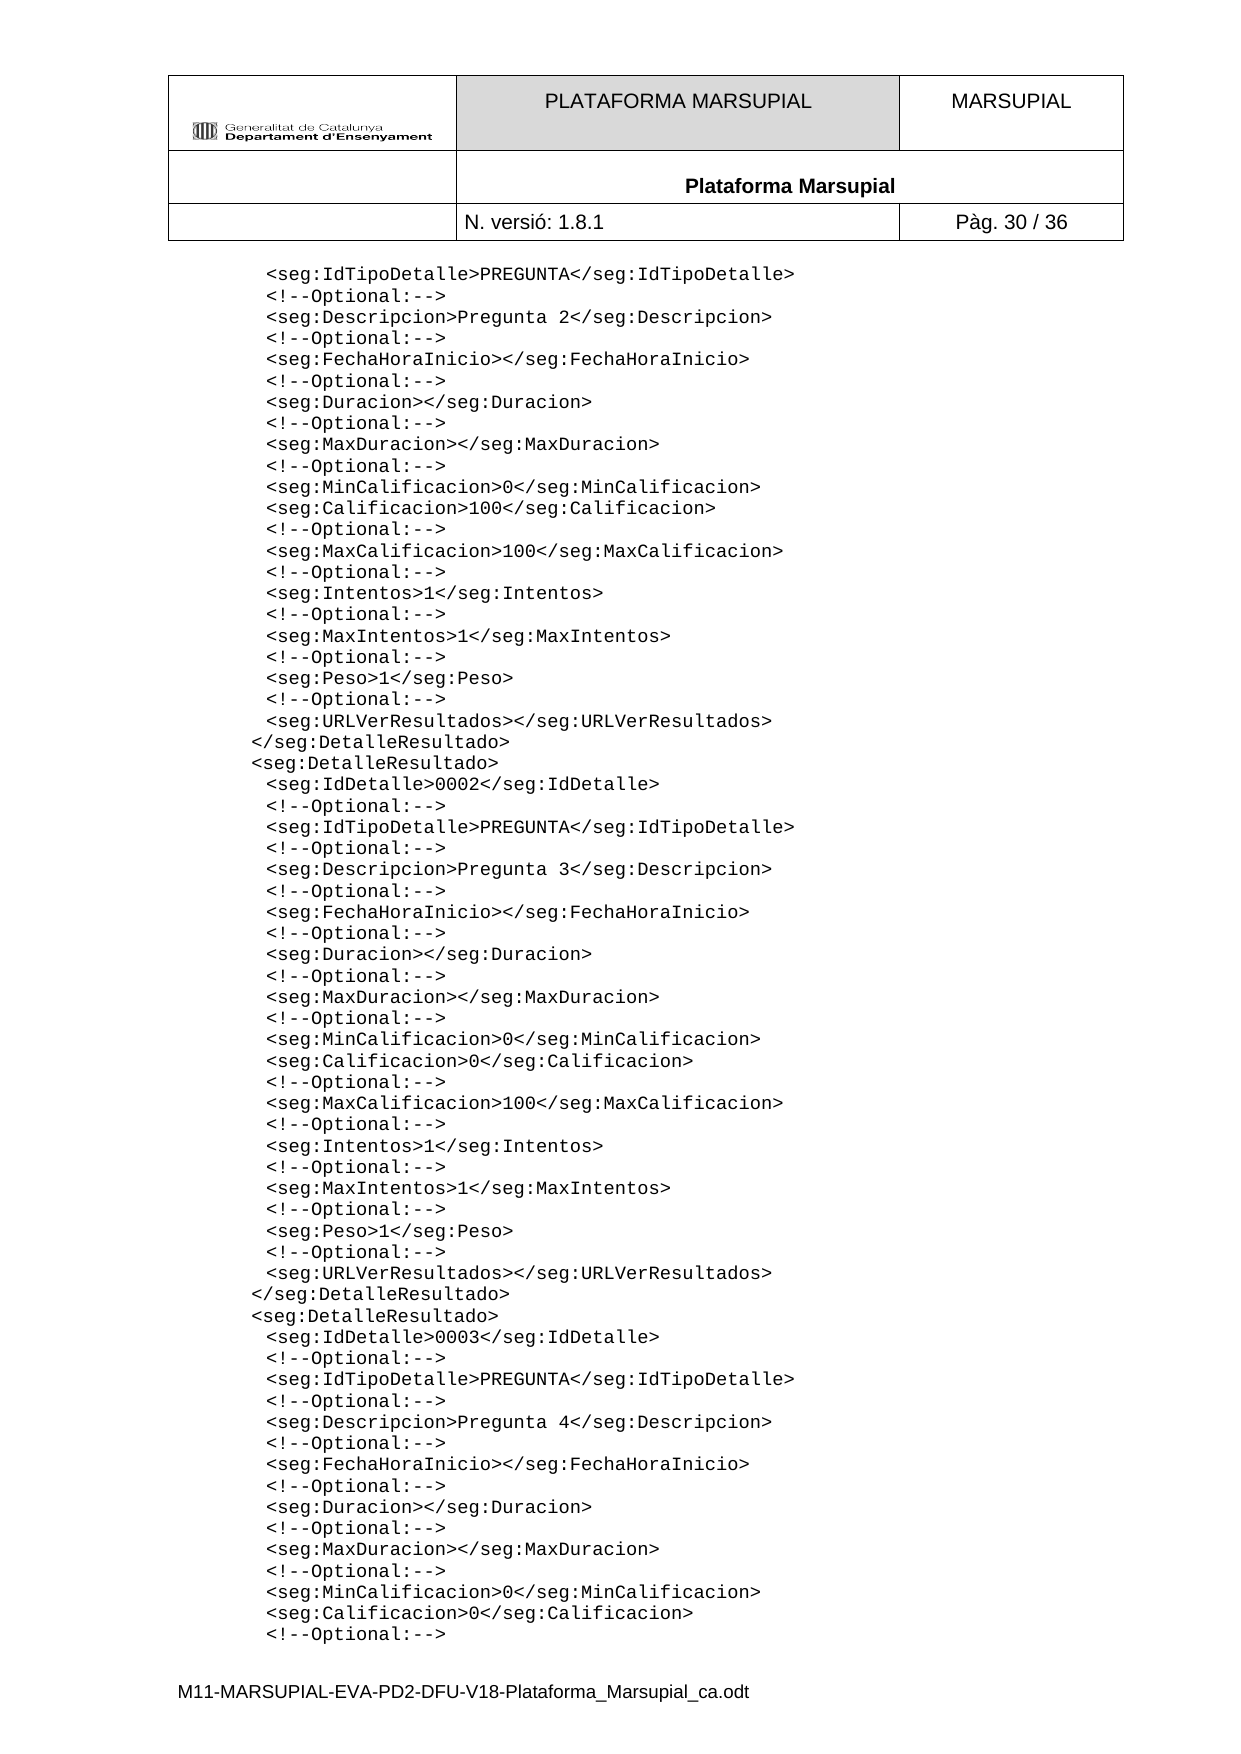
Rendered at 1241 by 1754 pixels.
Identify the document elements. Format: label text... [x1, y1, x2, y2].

text <seg:IdDetalle>0003</seg:IdDetalle> [177, 1328, 1122, 1349]
text <!--Optional:--> [177, 1391, 1122, 1413]
text <!--Optional:--> [177, 605, 1122, 626]
text </seg:DetalleResultado> [177, 1285, 1122, 1306]
text <seg:Descripcion>Pregunta 3</seg:Descripcion> [177, 860, 1122, 881]
text <!--Optional:--> [177, 456, 1122, 478]
text <seg:MaxDuracion></seg:MaxDuracion> [177, 1540, 1122, 1561]
text <!--Optional:--> [177, 1561, 1122, 1583]
text <!--Optional:--> [177, 371, 1122, 393]
text <seg:IdTipoDetalle>PREGUNTA</seg:IdTipoDetalle> [177, 1370, 1122, 1391]
text <seg:MaxCalificacion>100</seg:MaxCalificacion> [177, 1094, 1122, 1115]
text <seg:IdTipoDetalle>PREGUNTA</seg:IdTipoDetalle> [177, 818, 1122, 839]
text <seg:FechaHoraInicio></seg:FechaHoraInicio> [177, 1455, 1122, 1476]
text <seg:MinCalificacion>0</seg:MinCalificacion> [177, 478, 1122, 499]
text <!--Optional:--> [177, 1200, 1122, 1221]
text <!--Optional:--> [177, 881, 1122, 903]
text <seg:MinCalificacion>0</seg:MinCalificacion> [177, 1583, 1122, 1604]
text <!--Optional:--> [177, 329, 1122, 350]
text <!--Optional:--> [177, 796, 1122, 818]
text </seg:DetalleResultado> [177, 733, 1122, 754]
text <!--Optional:--> [177, 1476, 1122, 1498]
text <seg:MaxIntentos>1</seg:MaxIntentos> [177, 1179, 1122, 1200]
text <seg:Duracion></seg:Duracion> [177, 1498, 1122, 1519]
text <seg:IdDetalle>0002</seg:IdDetalle> [177, 775, 1122, 796]
text <!--Optional:--> [177, 924, 1122, 945]
text <seg:Peso>1</seg:Peso> [177, 1221, 1122, 1243]
text <seg:FechaHoraInicio></seg:FechaHoraInicio> [177, 350, 1122, 371]
text <seg:MaxIntentos>1</seg:MaxIntentos> [177, 626, 1122, 648]
text <!--Optional:--> [177, 690, 1122, 711]
text <!--Optional:--> [177, 414, 1122, 435]
text <seg:Calificacion>100</seg:Calificacion> [177, 499, 1122, 520]
text <!--Optional:--> [177, 286, 1122, 308]
text <!--Optional:--> [177, 1243, 1122, 1264]
text <seg:Descripcion>Pregunta 4</seg:Descripcion> [177, 1413, 1122, 1434]
text <seg:Duracion></seg:Duracion> [177, 945, 1122, 966]
text <seg:Intentos>1</seg:Intentos> [177, 1136, 1122, 1158]
text <seg:Calificacion>0</seg:Calificacion> [177, 1604, 1122, 1625]
text <!--Optional:--> [177, 1519, 1122, 1540]
text <seg:Calificacion>0</seg:Calificacion> [177, 1051, 1122, 1073]
text <!--Optional:--> [177, 1625, 1122, 1646]
text <!--Optional:--> [177, 563, 1122, 584]
text <seg:MaxDuracion></seg:MaxDuracion> [177, 988, 1122, 1009]
text <!--Optional:--> [177, 1009, 1122, 1030]
text <seg:DetalleResultado> [177, 1306, 1122, 1328]
text <seg:MaxDuracion></seg:MaxDuracion> [177, 435, 1122, 456]
text <!--Optional:--> [177, 1073, 1122, 1094]
text <!--Optional:--> [177, 1434, 1122, 1455]
text <seg:Descripcion>Pregunta 2</seg:Descripcion> [177, 308, 1122, 329]
text <seg:MinCalificacion>0</seg:MinCalificacion> [177, 1030, 1122, 1051]
text <seg:FechaHoraInicio></seg:FechaHoraInicio> [177, 903, 1122, 924]
text <!--Optional:--> [177, 966, 1122, 988]
text <seg:Duracion></seg:Duracion> [177, 393, 1122, 414]
text <seg:URLVerResultados></seg:URLVerResultados> [177, 711, 1122, 733]
text <!--Optional:--> [177, 1115, 1122, 1136]
text <!--Optional:--> [177, 648, 1122, 669]
text <seg:Intentos>1</seg:Intentos> [177, 584, 1122, 605]
text <seg:MaxCalificacion>100</seg:MaxCalificacion> [177, 541, 1122, 563]
text <seg:DetalleResultado> [177, 754, 1122, 775]
text <seg:Peso>1</seg:Peso> [177, 669, 1122, 690]
text <seg:IdTipoDetalle>PREGUNTA</seg:IdTipoDetalle> [177, 265, 1122, 286]
text <seg:URLVerResultados></seg:URLVerResultados> [177, 1264, 1122, 1285]
text <!--Optional:--> [177, 520, 1122, 541]
text <!--Optional:--> [177, 1158, 1122, 1179]
text <!--Optional:--> [177, 839, 1122, 860]
text <!--Optional:--> [177, 1349, 1122, 1370]
